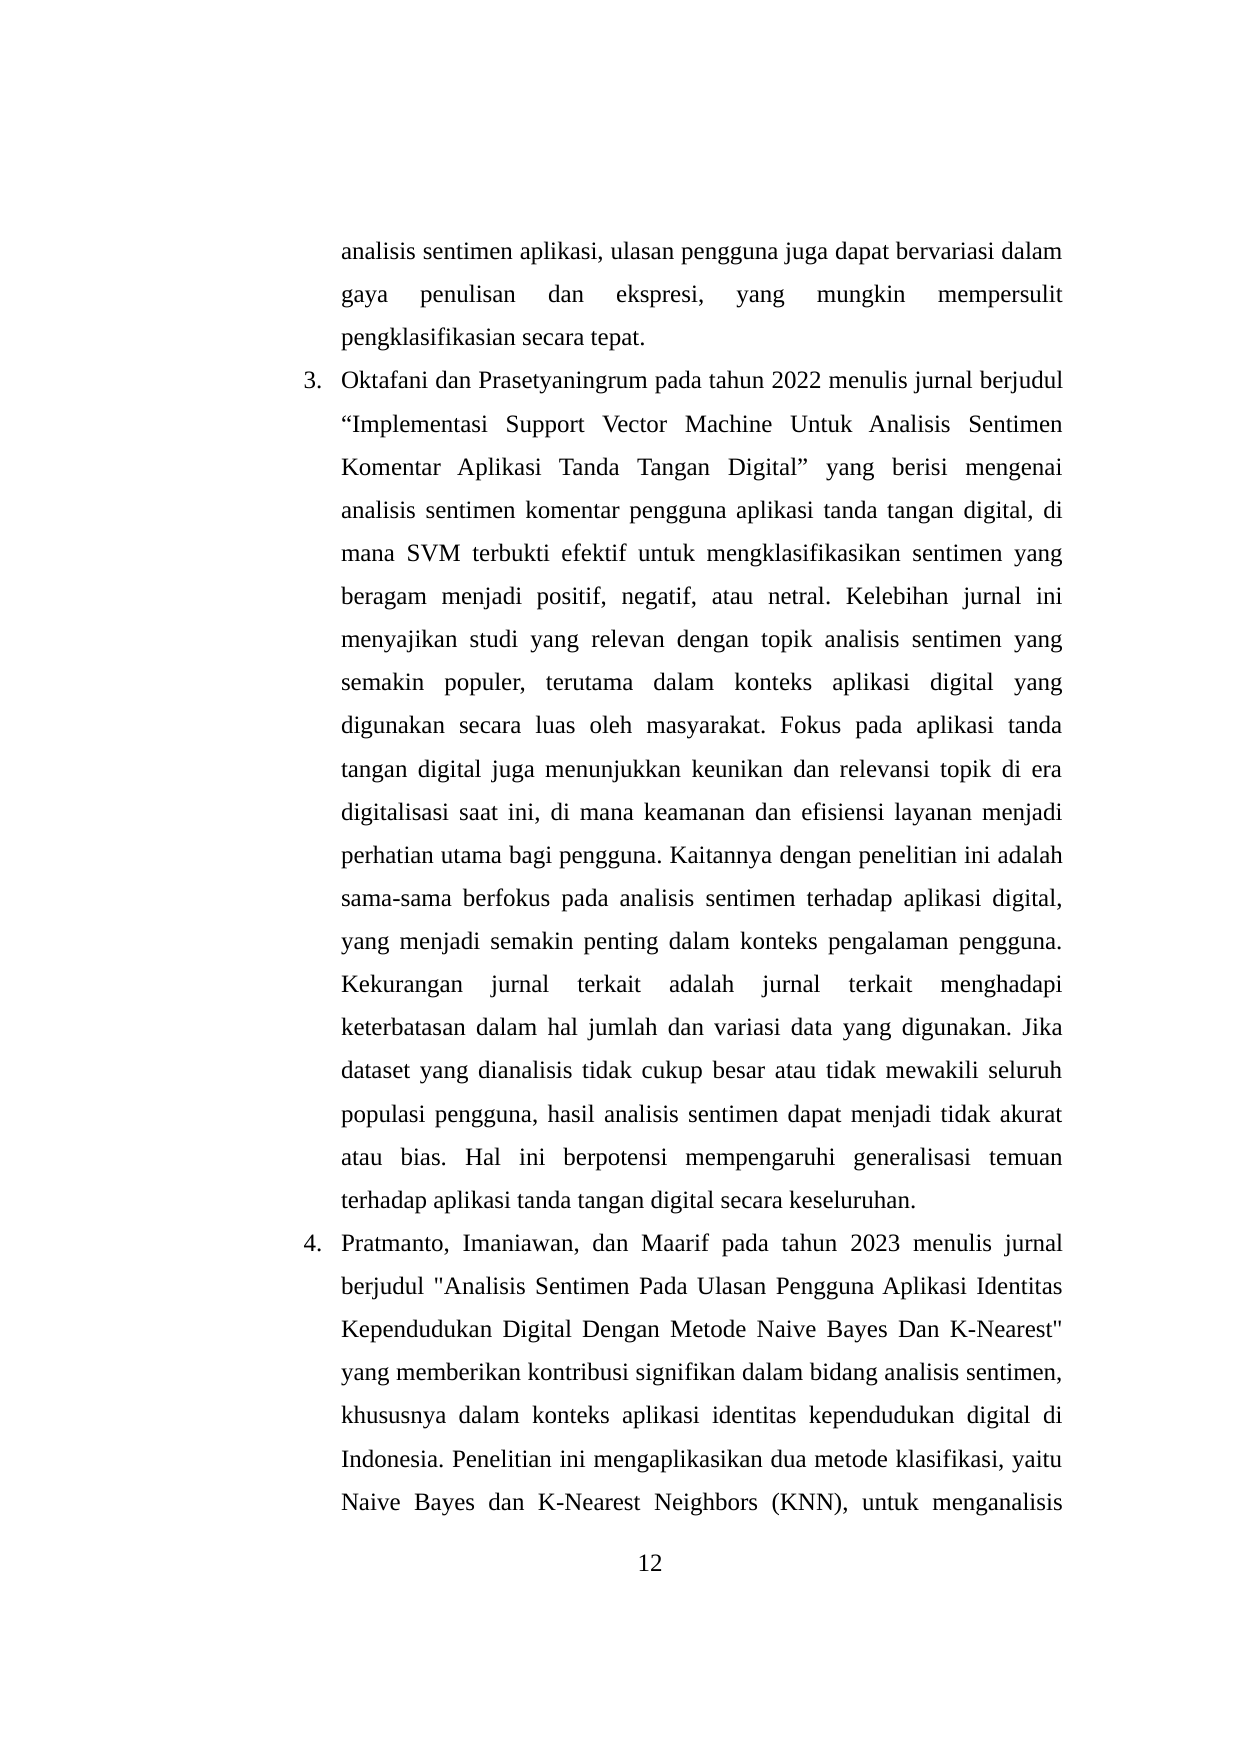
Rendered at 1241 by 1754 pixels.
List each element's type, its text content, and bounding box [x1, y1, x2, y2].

list Pratmanto, Imaniawan, dan Maarif pada tahun 2023⁠ menulis jurnal berjudul "Analisis Sentimen Pada Ulasan Pengguna Aplikasi Identitas Kependudukan Digital Dengan Metode Naive Bayes Dan K-Nearest" yang memberikan kontribusi signifikan dalam bidang analisis sentimen, khususnya dalam konteks aplikasi identitas kependudukan digital di Indonesia. Penelitian ini mengaplikasikan dua metode klasifikasi, yaitu Naive Bayes dan K-Nearest Neighbors (KNN), untuk menganalisis [303, 1228, 1063, 1516]
list analisis sentimen aplikasi, ulasan pengguna juga dapat bervariasi dalam gaya penulisan dan ekspresi, yang mungkin mempersulit pengklasifikasian secara tepat. [303, 236, 1063, 351]
list Oktafani dan Prasetyaningrum pada tahun 2022 menulis jurnal berjudul “Implementasi Support Vector Machine Untuk Analisis Sentimen Komentar Aplikasi Tanda Tangan Digital” yang berisi mengenai analisis sentimen komentar pengguna aplikasi tanda tangan digital, di mana SVM terbukti efektif untuk mengklasifikasikan sentimen yang beragam menjadi positif, negatif, atau netral. Kelebihan jurnal ini menyajikan studi yang relevan dengan topik analisis sentimen yang semakin populer, terutama dalam konteks aplikasi digital yang digunakan secara luas oleh masyarakat. Fokus pada aplikasi tanda tangan digital juga menunjukkan keunikan dan relevansi topik di era digitalisasi saat ini, di mana keamanan dan efisiensi layanan menjadi perhatian utama bagi pengguna. Kaitannya dengan penelitian ini adalah sama-sama berfokus pada analisis sentimen terhadap aplikasi digital, yang menjadi semakin penting dalam konteks pengalaman pengguna. Kekurangan jurnal terkait adalah jurnal terkait menghadapi keterbatasan dalam hal jumlah dan variasi data yang digunakan. Jika dataset yang dianalisis tidak cukup besar atau tidak mewakili seluruh populasi pengguna, hasil analisis sentimen dapat menjadi tidak akurat atau bias. Hal ini berpotensi mempengaruhi generalisasi temuan terhadap aplikasi tanda tangan digital secara keseluruhan. [303, 366, 1063, 1214]
